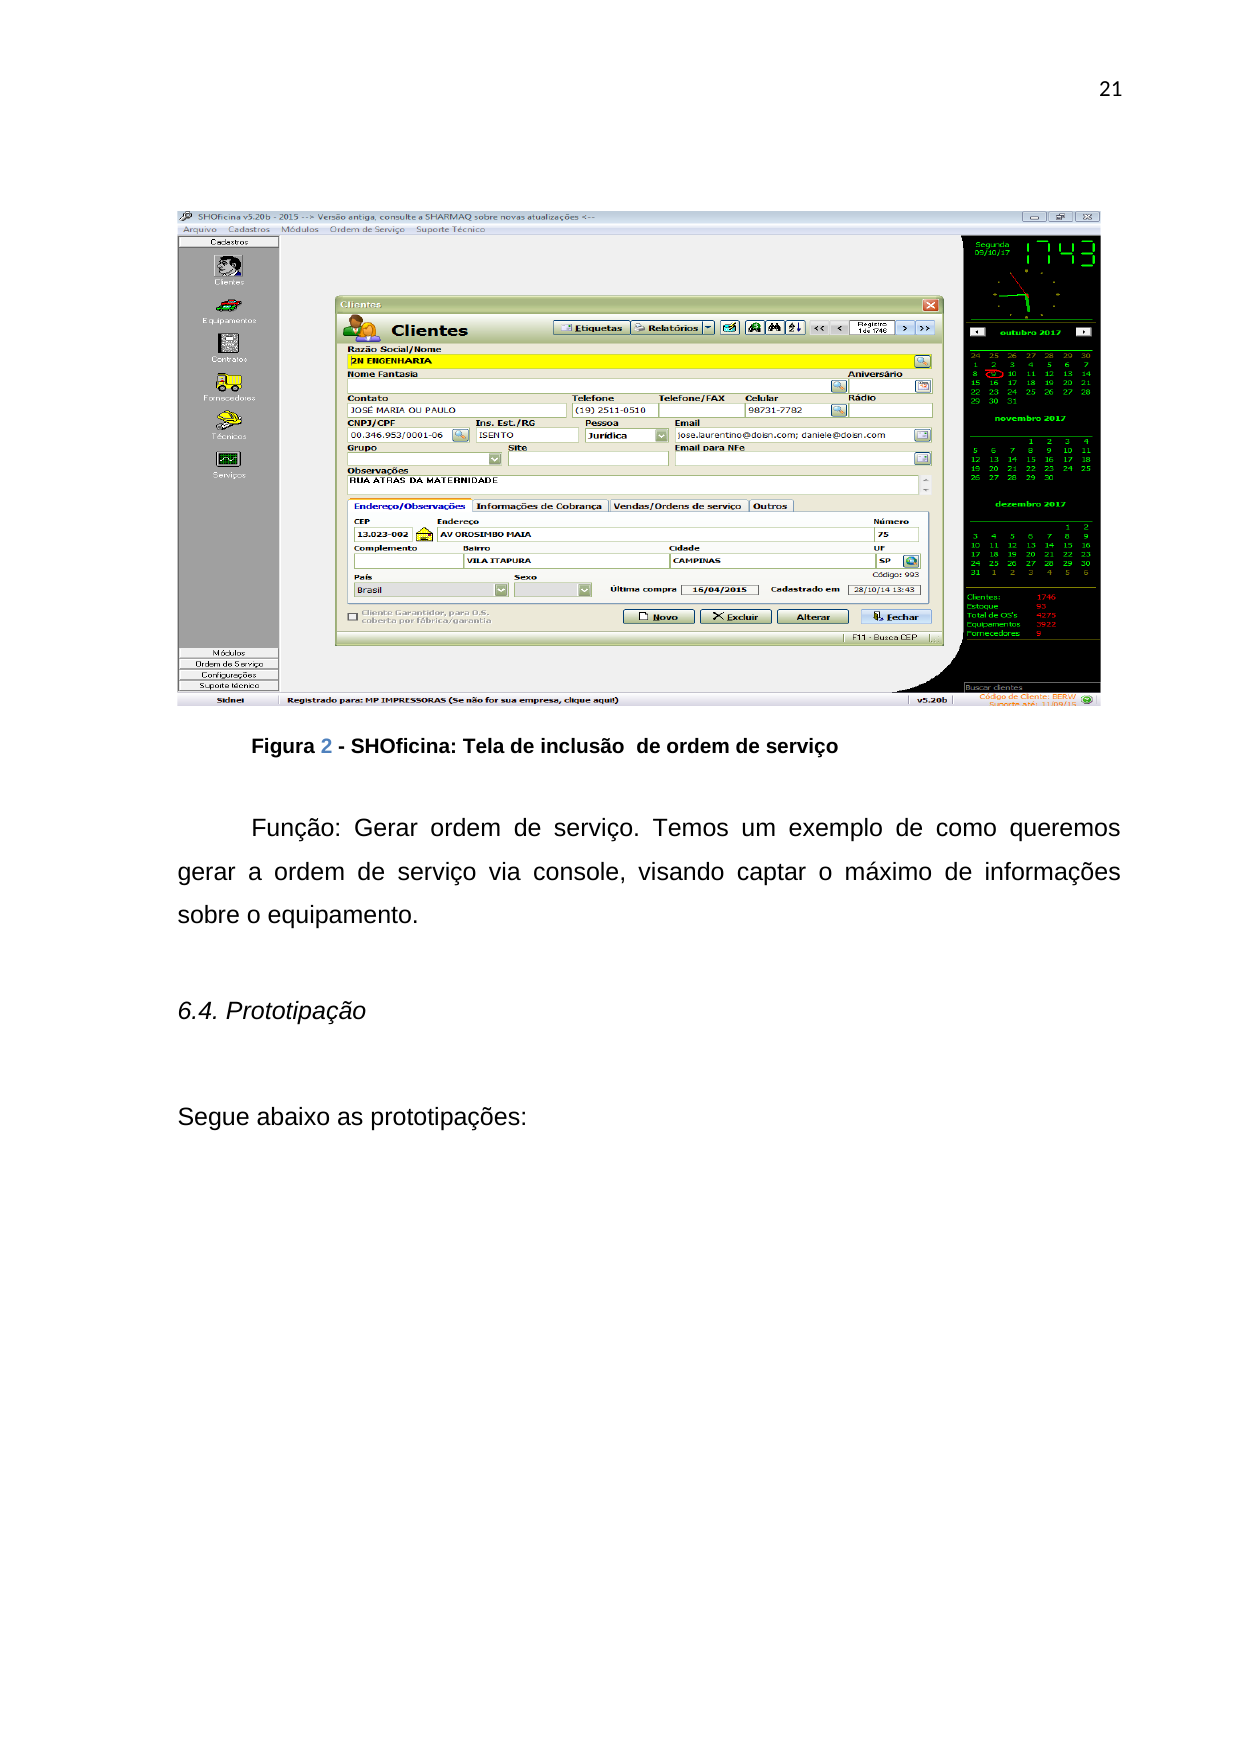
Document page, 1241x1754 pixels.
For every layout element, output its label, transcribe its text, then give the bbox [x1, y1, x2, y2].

subtitle 6.4. Prototipação [177, 996, 1122, 1024]
text Segue abaixo as prototipações: [177, 1102, 1122, 1130]
picture [177, 211, 1101, 706]
text Função: Gerar ordem de serviço. Temos um exemplo de como queremos gerar a ordem de serviço via console, visando captar o máximo de informações sobre o equipamento. [177, 813, 1122, 928]
text Figura 2 - SHOficina: Tela de inclusão de ordem de serviço [177, 734, 1122, 758]
